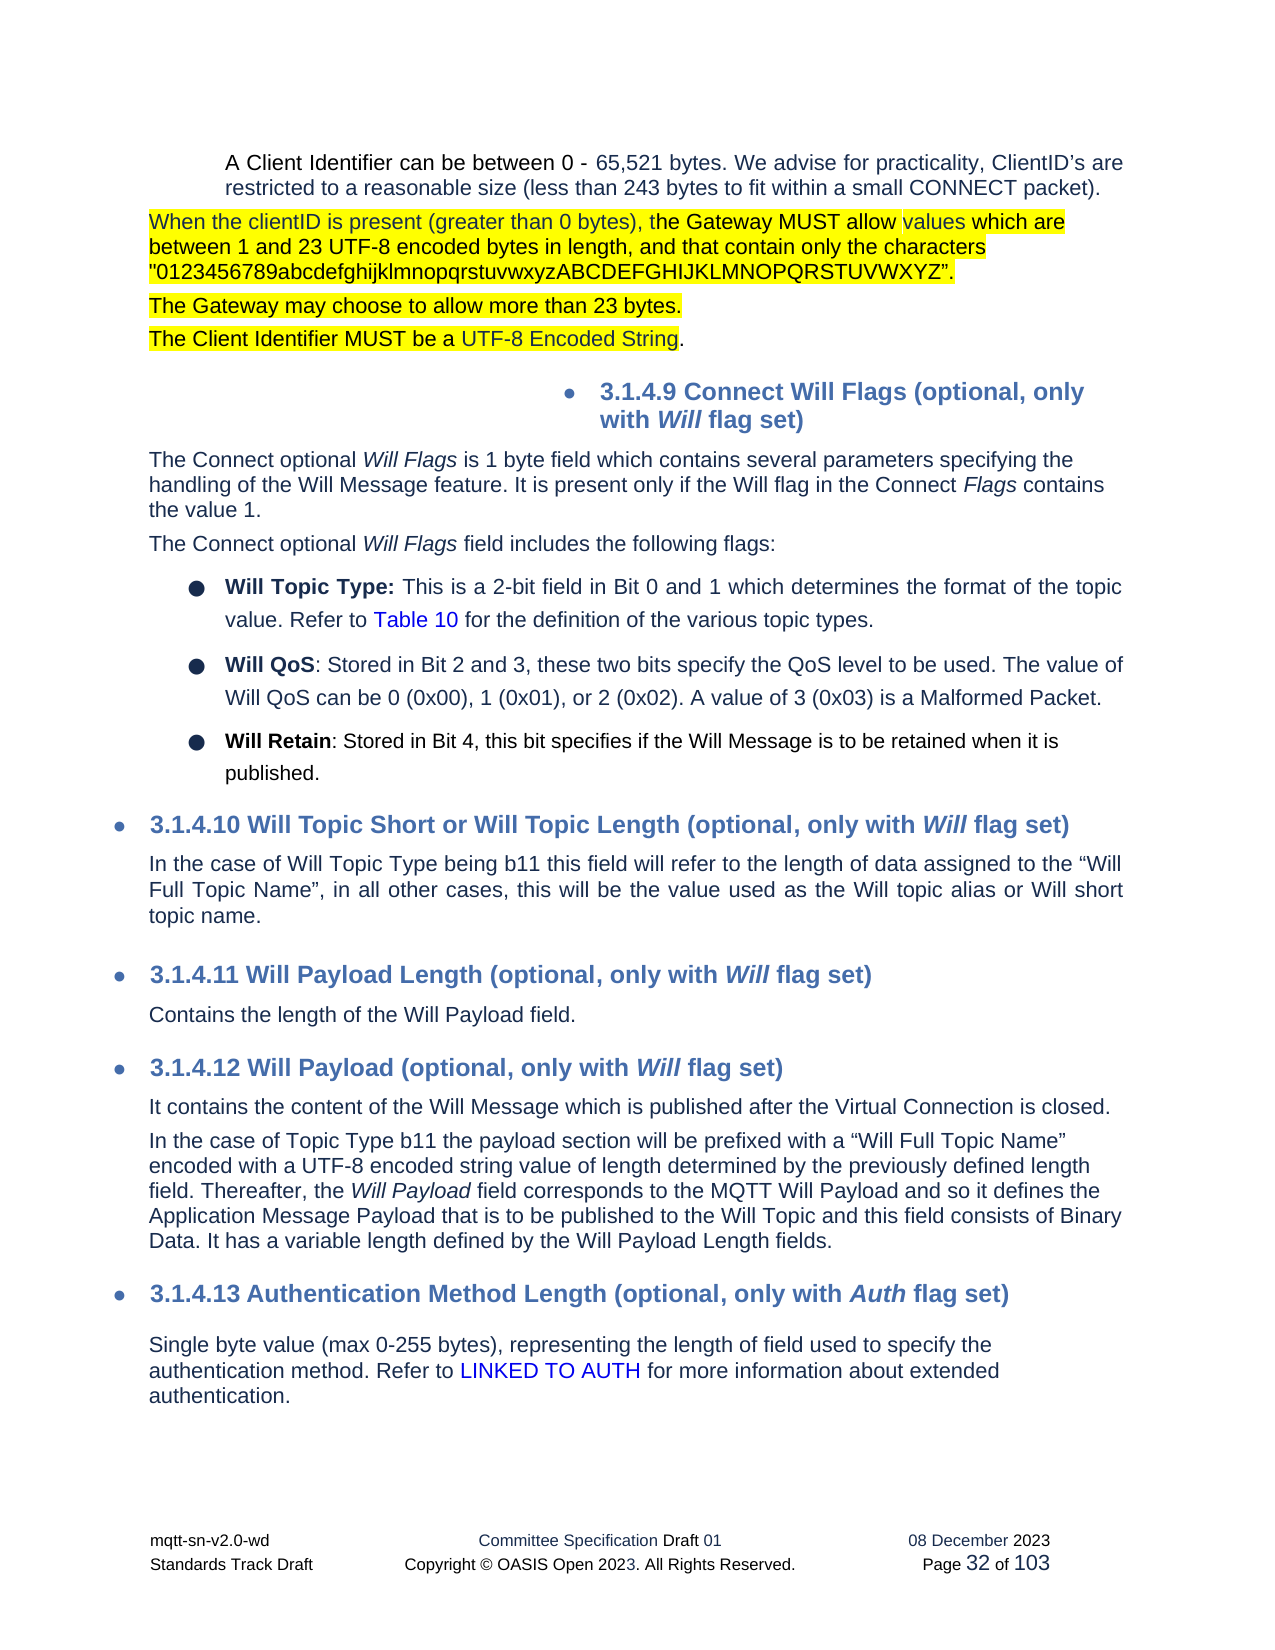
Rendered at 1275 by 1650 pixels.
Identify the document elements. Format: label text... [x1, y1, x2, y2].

list Will Retain: Stored in Bit 4, this bit specifies if the Will Message is to be retained when it is published. [187, 718, 1124, 784]
text The Client Identifier MUST be a UTF-8 Encoded String. [148, 326, 679, 351]
text Single byte value (max 0-255 bytes), representing the length of field used to specify the authentication method. Refer to LINKED TO AUTH for more information about extended authentication. [148, 1332, 1124, 1408]
text In the case of Will Topic Type being b11 this field will refer to the length of data assigned to the “Will Full Topic Name”, in all other cases, this will be the value used as the Will topic alias or Will short topic name. [148, 851, 1124, 928]
subtitle 3.1.4.12 Will Payload (optional, only with Will flag set) [112, 1053, 1124, 1081]
text It contains the content of the Will Message which is published after the Virtual Connection is closed. [148, 1094, 1124, 1119]
list Will QoS: Stored in Bit 2 and 3, these two bits specify the QoS level to be used. The value of Will QoS can be 0 (0x00), 1 (0x01), or 2 (0x02). A value of 3 (0x03) is a Malformed Packet. [187, 642, 1124, 709]
text The Connect optional Will Flags is 1 byte field which contains several parameters specifying the handling of the Will Message feature. It is present only if the Will flag in the Connect Flags contains the value 1. [148, 446, 1124, 522]
subtitle 3.1.4.11 Will Payload Length (optional, only with Will flag set) [112, 961, 1124, 989]
text A Client Identifier can be between 0 - 65,521 bytes. We advise for practicality, ClientID’s are restricted to a reasonable size (less than 243 bytes to fit within a small CONNECT packet). [225, 150, 1124, 200]
subtitle 3.1.4.9 Connect Will Flags (optional, only with Will flag set) [562, 376, 1124, 434]
text In the case of Topic Type b11 the payload section will be prefixed with a “Will Full Topic Name” encoded with a UTF-8 encoded string value of length determined by the previously defined length field. Thereafter, the Will Payload field corresponds to the MQTT Will Payload and so it defines the Application Message Payload that is to be published to the Will Topic and this field consists of Binary Data. It has a variable length defined by the Will Payload Length fields. [148, 1127, 1124, 1253]
text Contains the length of the Will Payload field. [148, 1002, 1124, 1027]
list Will Topic Type: This is a 2-bit field in Bit 0 and 1 which determines the format of the topic value. Refer to Table 10 for the definition of the various topic types. [187, 564, 1124, 633]
text The Connect optional Will Flags field includes the following flags: [148, 530, 1124, 556]
subtitle 3.1.4.13 Authentication Method Length (optional, only with Auth flag set) [112, 1278, 1124, 1307]
text The Gateway may choose to allow more than 23 bytes. [148, 293, 1124, 318]
text The Client Identifier MUST be a UTF-8 Encoded String. [685, 326, 1124, 351]
text When the clientID is present (greater than 0 bytes), the Gateway MUST allow values which are between 1 and 23 UTF-8 encoded bytes in length, and that contain only the characters "0123456789abcdefghijklmnopqrstuvwxyzABCDEFGHIJKLMNOPQRSTUVWXYZ”. [148, 209, 1124, 284]
subtitle 3.1.4.10 Will Topic Short or Will Topic Length (optional, only with Will flag set) [112, 809, 1124, 838]
